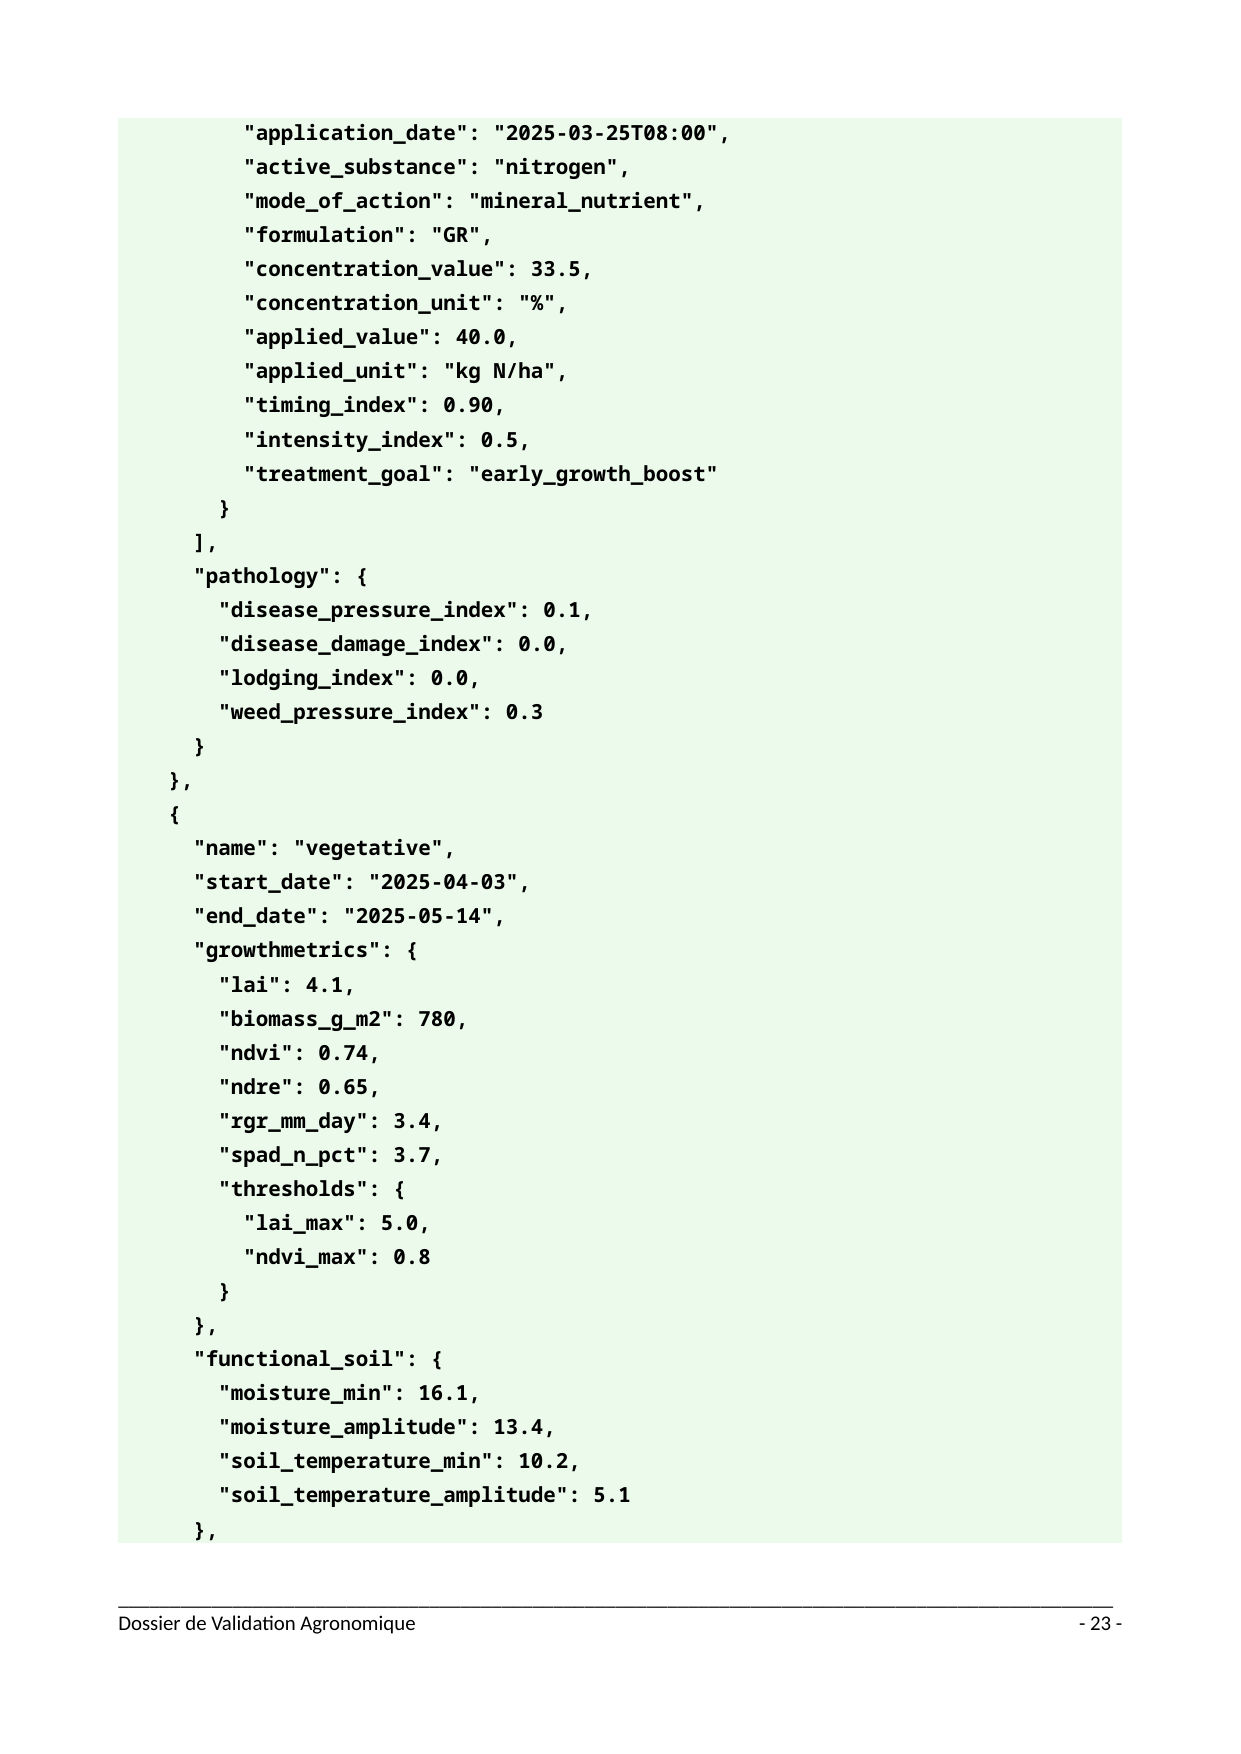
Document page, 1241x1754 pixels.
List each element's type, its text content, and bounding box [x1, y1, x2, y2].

text "disease_damage_index": 0.0, [118, 629, 1122, 657]
text "pathology": { [118, 561, 1122, 589]
text "functional_soil": { [118, 1344, 1122, 1373]
text } [118, 731, 1122, 760]
text }, [118, 1310, 1122, 1339]
text "soil_temperature_amplitude": 5.1 [118, 1481, 1122, 1509]
text "growthmetrics": { [118, 936, 1122, 964]
text "concentration_unit": "%", [118, 288, 1122, 317]
text "start_date": "2025-04-03", [118, 867, 1122, 896]
text "ndvi": 0.74, [118, 1038, 1122, 1066]
text "weed_pressure_index": 0.3 [118, 697, 1122, 726]
text "treatment_goal": "early_growth_boost" [118, 459, 1122, 487]
text "end_date": "2025-05-14", [118, 902, 1122, 930]
text "biomass_g_m2": 780, [118, 1004, 1122, 1032]
text "applied_unit": "kg N/ha", [118, 357, 1122, 385]
text "moisture_amplitude": 13.4, [118, 1412, 1122, 1441]
text "disease_pressure_index": 0.1, [118, 595, 1122, 623]
text "timing_index": 0.90, [118, 391, 1122, 419]
text "applied_value": 40.0, [118, 322, 1122, 351]
text "ndre": 0.65, [118, 1072, 1122, 1100]
text "intensity_index": 0.5, [118, 425, 1122, 453]
text "soil_temperature_min": 10.2, [118, 1447, 1122, 1475]
text "lodging_index": 0.0, [118, 663, 1122, 692]
text "lai_max": 5.0, [118, 1208, 1122, 1237]
text "application_date": "2025-03-25T08:00", [118, 118, 1122, 147]
text }, [118, 765, 1122, 794]
text "formulation": "GR", [118, 220, 1122, 249]
text "mode_of_action": "mineral_nutrient", [118, 186, 1122, 215]
text "moisture_min": 16.1, [118, 1378, 1122, 1407]
text } [118, 1276, 1122, 1305]
text "rgr_mm_day": 3.4, [118, 1106, 1122, 1134]
text "spad_n_pct": 3.7, [118, 1140, 1122, 1168]
text "lai": 4.1, [118, 970, 1122, 998]
text "thresholds": { [118, 1174, 1122, 1202]
text "ndvi_max": 0.8 [118, 1242, 1122, 1271]
text "name": "vegetative", [118, 833, 1122, 862]
text } [118, 493, 1122, 521]
text }, [118, 1515, 1122, 1543]
text { [118, 799, 1122, 828]
text "active_substance": "nitrogen", [118, 152, 1122, 181]
text "concentration_value": 33.5, [118, 254, 1122, 283]
text ], [118, 527, 1122, 555]
